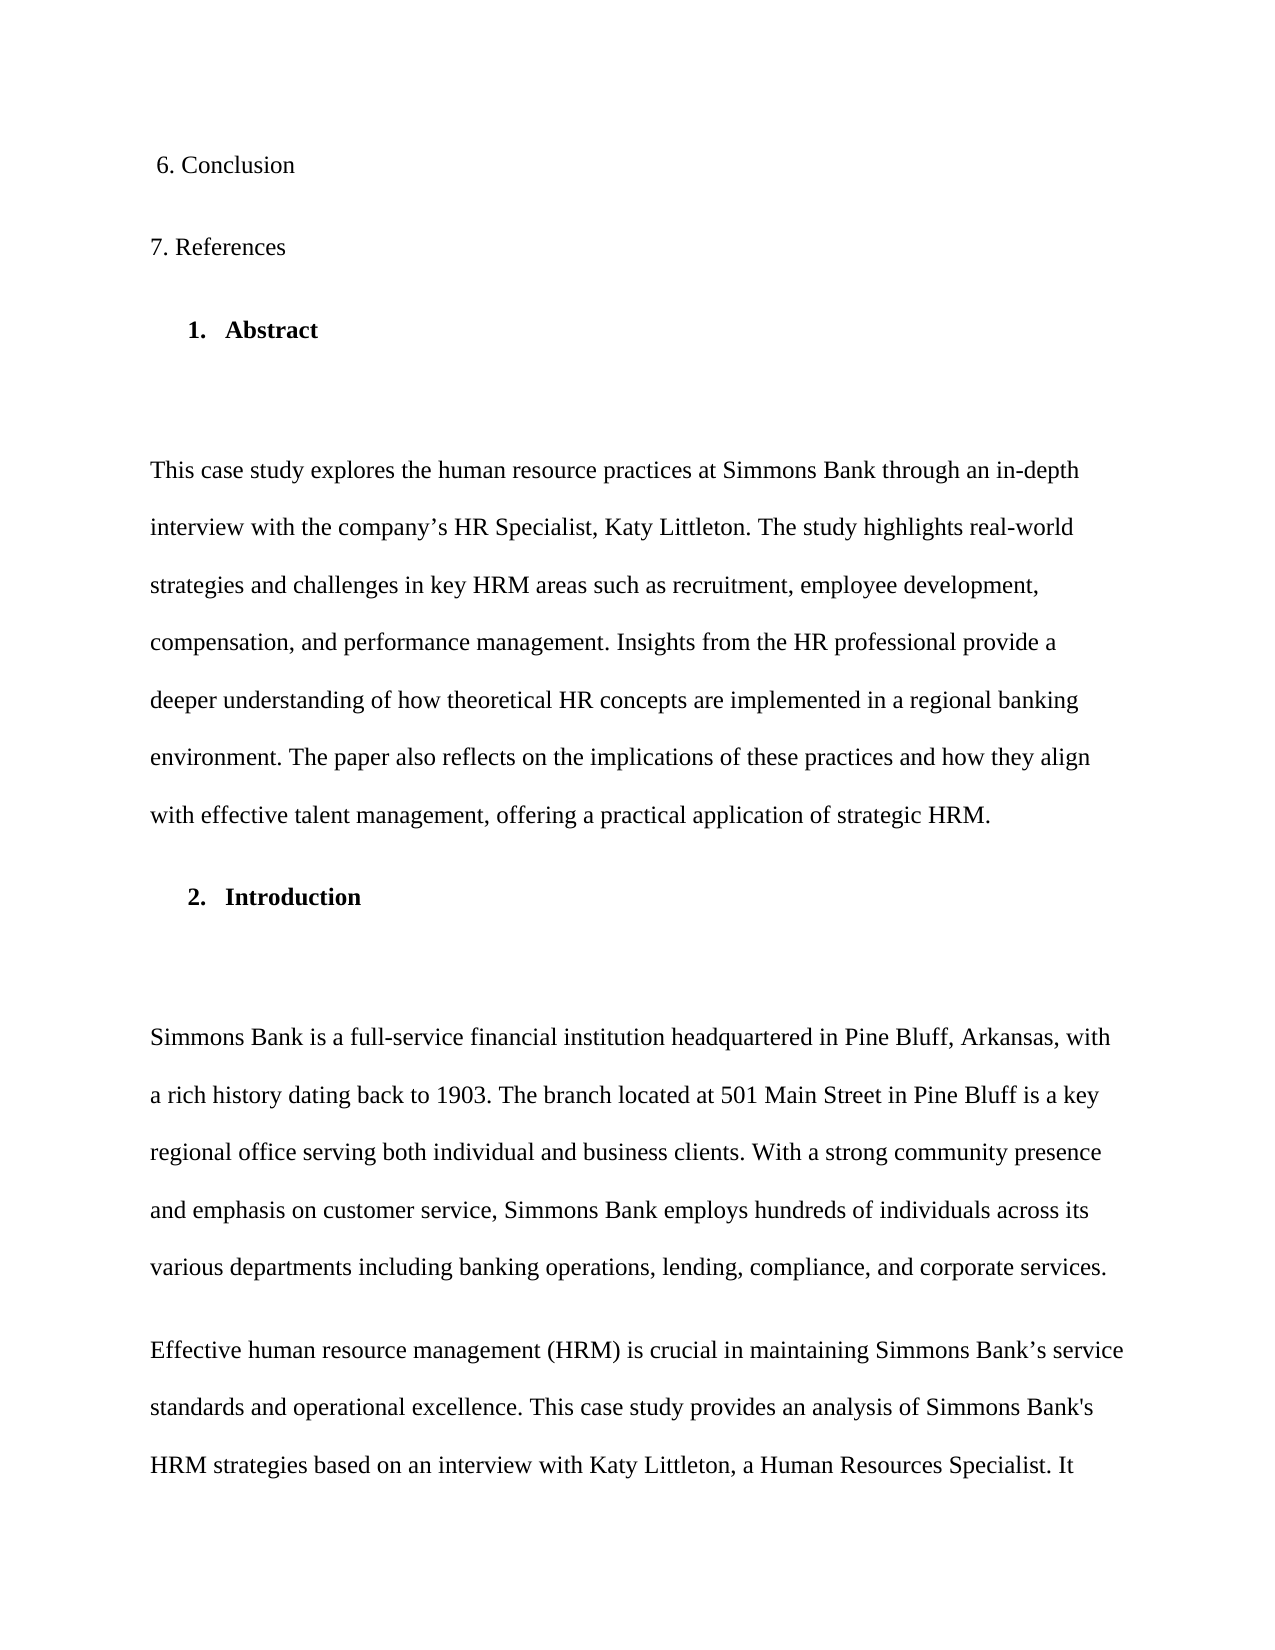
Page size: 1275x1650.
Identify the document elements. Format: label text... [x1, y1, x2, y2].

list Abstract [187, 315, 1125, 401]
text This case study explores the human resource practices at Simmons Bank through an in-depth interview with the company’s HR Specialist, Katy Littleton. The study highlights real-world strategies and challenges in key HRM areas such as recruitment, employee development, compensation, and performance management. Insights from the HR professional provide a deeper understanding of how theoretical HR concepts are implemented in a regional banking environment. The paper also reflects on the implications of these practices and how they align with effective talent management, offering a practical application of strategic HRM. [150, 455, 1125, 829]
text Effective human resource management (HRM) is crucial in maintaining Simmons Bank’s service standards and operational excellence. This case study provides an analysis of Simmons Bank's HRM strategies based on an interview with Katy Littleton, a Human Resources Specialist. It [150, 1335, 1125, 1479]
text 7. References [150, 232, 1125, 261]
text Simmons Bank is a full-service financial institution headquartered in Pine Bluff, Arkansas, with a rich history dating back to 1903. The branch located at 501 Main Street in Pine Bluff is a key regional office serving both individual and business clients. With a strong community presence and emphasis on customer service, Simmons Bank employs hundreds of individuals across its various departments including banking operations, lending, compliance, and corporate services. [150, 1022, 1125, 1281]
text 6. Conclusion [150, 150, 1125, 179]
list Introduction [187, 882, 1125, 969]
